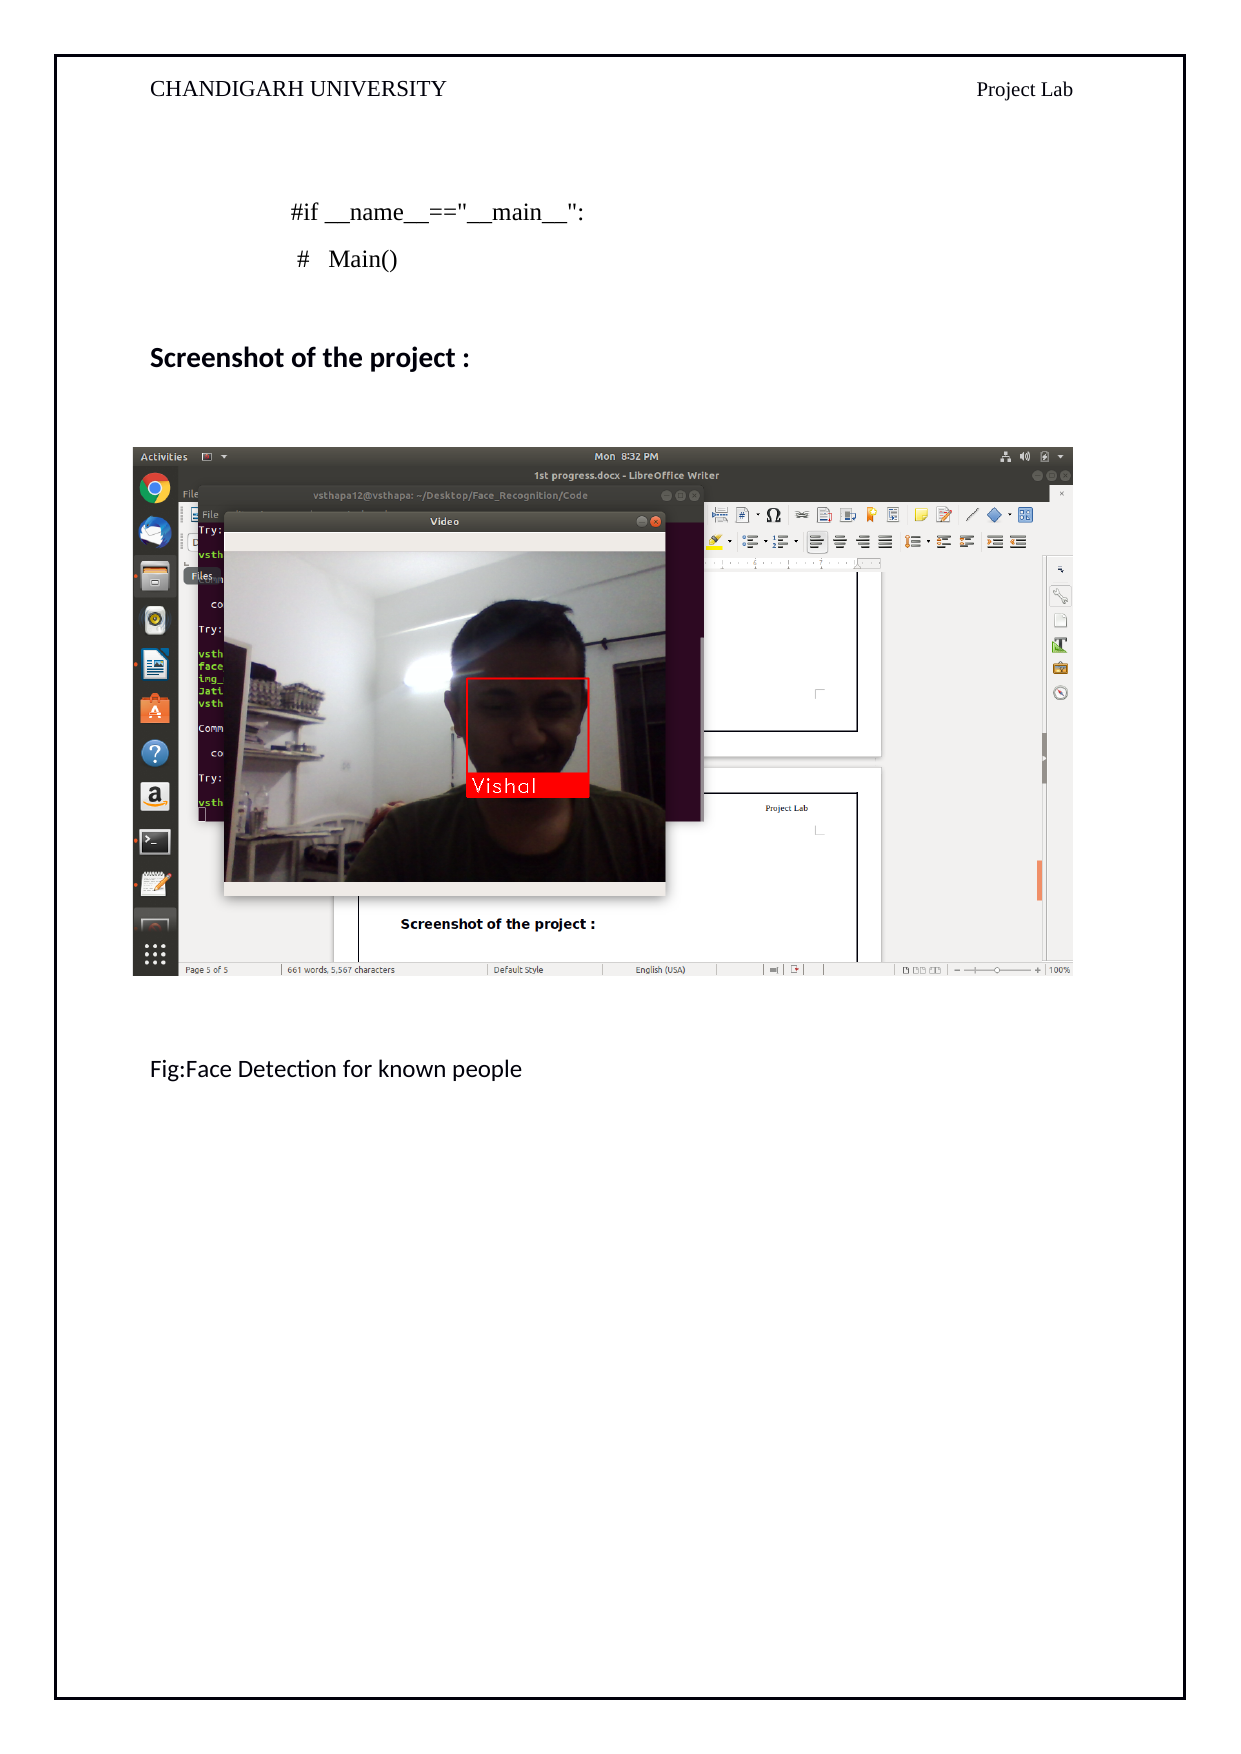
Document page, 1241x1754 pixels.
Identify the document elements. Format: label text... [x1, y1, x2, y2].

picture [132, 447, 1073, 976]
text # Main() [291, 244, 1090, 273]
text Fig:Face Detection for known people [150, 1053, 1090, 1084]
text #if __name__=="__main__": [291, 197, 1090, 226]
text Screenshot of the project : [150, 339, 1090, 375]
